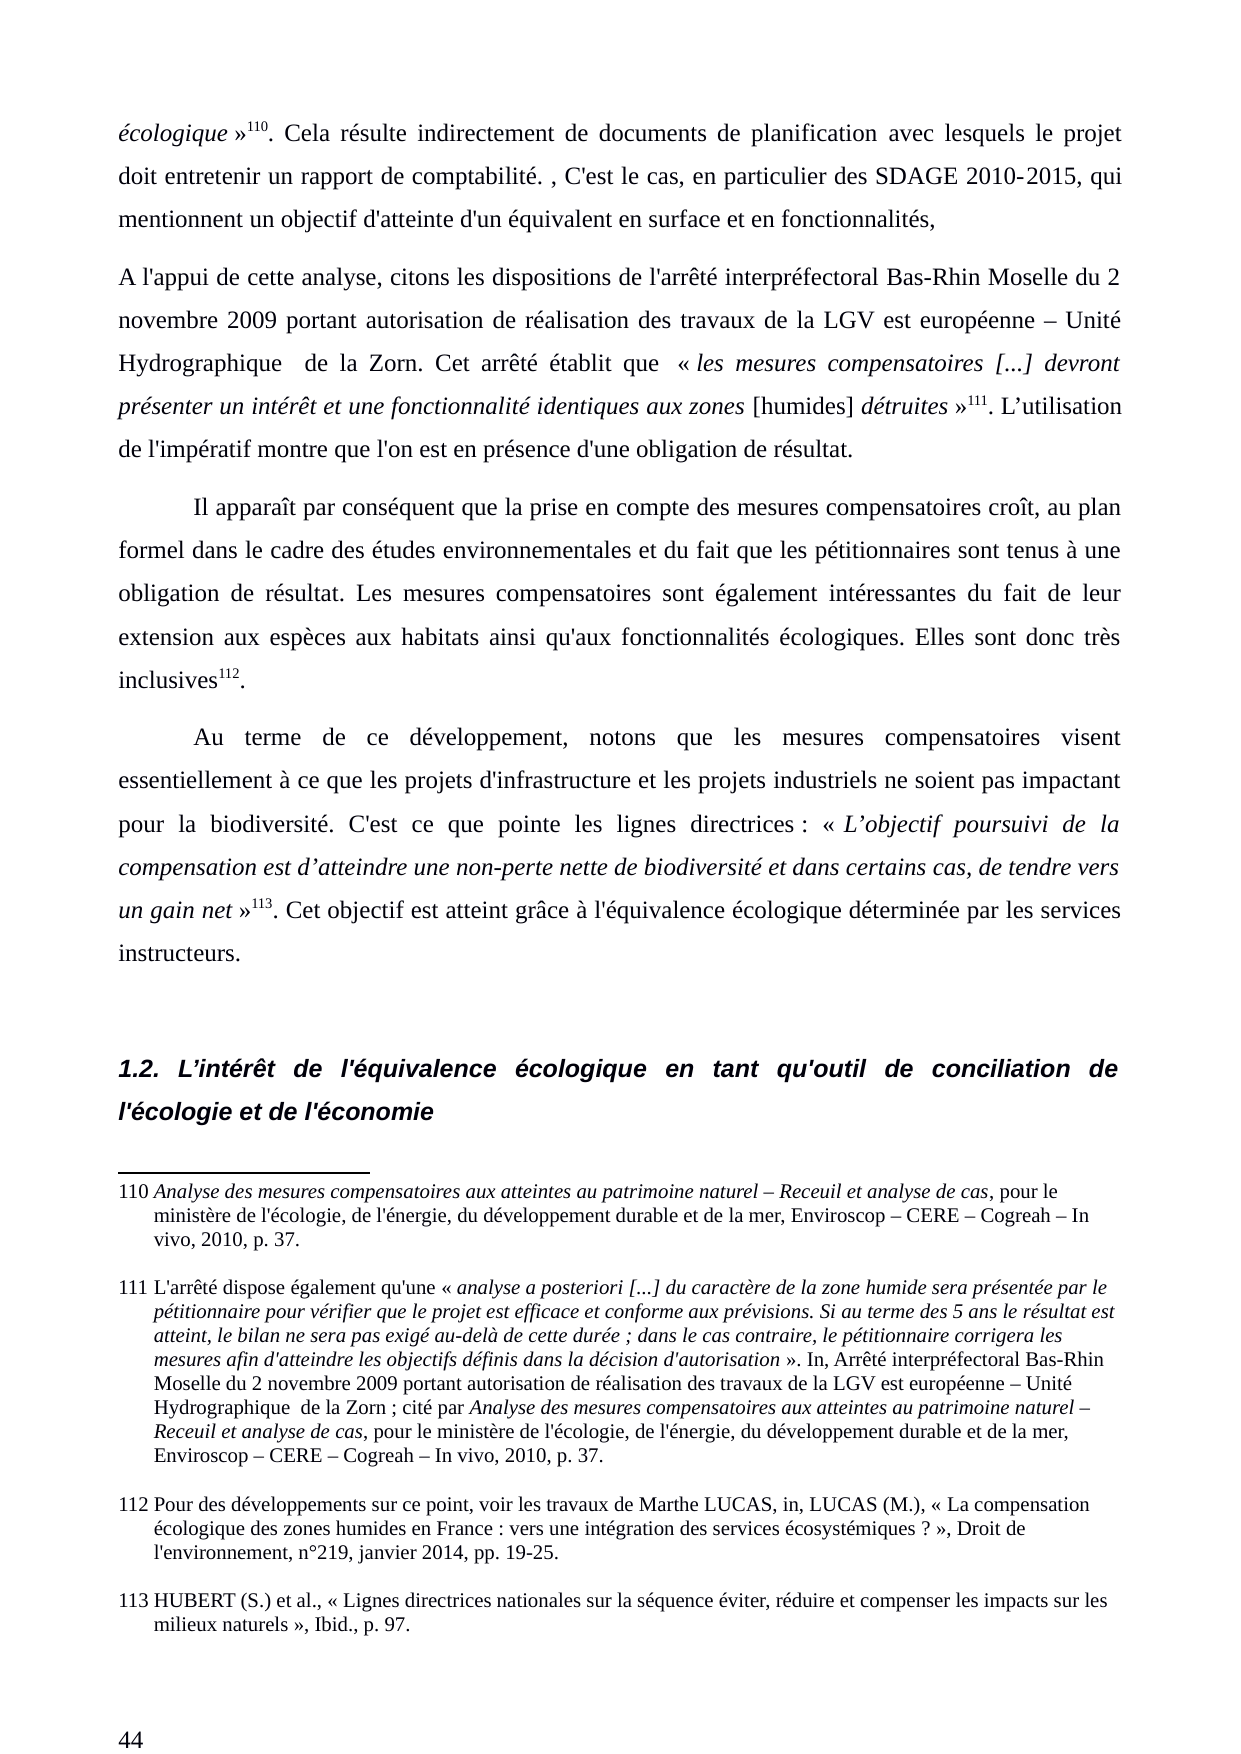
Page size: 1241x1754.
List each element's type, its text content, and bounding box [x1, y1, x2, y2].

text Pour des développements sur ce point, voir les travaux de Marthe LUCAS, in, LUCAS (M.), « La compensation écologique des zones humides en France : vers une intégration des services écosystémiques ? », Droit de l'environnement, n°219, janvier 2014, pp. 19-25. [118, 1491, 1122, 1564]
text L'arrêté dispose également qu'une « analyse a posteriori [...] du caractère de la zone humide sera présentée par le pétitionnaire pour vérifier que le projet est efficace et conforme aux prévisions. Si au terme des 5 ans le résultat est atteint, le bilan ne sera pas exigé au-delà de cette durée ; dans le cas contraire, le pétitionnaire corrigera les mesures afin d'atteindre les objectifs définis dans la décision d'autorisation ». In, Arrêté interpréfectoral Bas-Rhin Moselle du 2 novembre 2009 portant autorisation de réalisation des travaux de la LGV est européenne – Unité Hydrographique de la Zorn ; cité par Analyse des mesures compensatoires aux atteintes au patrimoine naturel – Receuil et analyse de cas, pour le ministère de l'écologie, de l'énergie, du développement durable et de la mer, Enviroscop – CERE – Cogreah – In vivo, 2010, p. 37. [118, 1275, 1122, 1467]
text Il apparaît par conséquent que la prise en compte des mesures compensatoires croît, au plan formel dans le cadre des études environnementales et du fait que les pétitionnaires sont tenus à une obligation de résultat. Les mesures compensatoires sont également intéressantes du fait de leur extension aux espèces aux habitats ainsi qu'aux fonctionnalités écologiques. Elles sont donc très inclusives. [118, 492, 1122, 693]
text Analyse des mesures compensatoires aux atteintes au patrimoine naturel – Receuil et analyse de cas, pour le ministère de l'écologie, de l'énergie, du développement durable et de la mer, Enviroscop – CERE – Cogreah – In vivo, 2010, p. 37. [118, 1179, 1122, 1251]
text Au terme de ce développement, notons que les mesures compensatoires visent essentiellement à ce que les projets d'infrastructure et les projets industriels ne soient pas impactant pour la biodiversité. C'est ce que pointe les lignes directrices : « L’objectif poursuivi de la compensation est d’atteindre une non-perte nette de biodiversité et dans certains cas, de tendre vers un gain net ». Cet objectif est atteint grâce à l'équivalence écologique déterminée par les services instructeurs. [118, 722, 1122, 967]
text On distingue habituellement deux types d'obligations : les obligations de moyens et les obligations de résultats. Dans le cadre des premières, le débiteur de l'obligation s'engage à mettre en œuvre, in abstracto, des mesures pour parvenir à exécuter son obligation. Il doit agir en bon père de famille. S'il ne parvient pas à exécuter son obligation, mais qu'il a tout mis en œuvre, sa responsabilité ne peut être engagée. Dans le cadre de l'obligation de résultat, le débiteur de l'obligation engage sa responsabilité s'il ne parvient pas au résultat convenu, à moins du fait d'un tiers ou d'un cas de force majeur. La nature des mesures compensatoires semble s'être transformée au fil de la pratique d'une obligation de moyen en obligation de résultat. Cela peut amener à considérer qu'il est « de plus en plus attendu un objectif d'atteinte d'un certain niveau écologique ». Cela résulte indirectement de documents de planification avec lesquels le projet doit entretenir un rapport de comptabilité. , C'est le cas, en particulier des SDAGE 2010-2015, qui mentionnent un objectif d'atteinte d'un équivalent en surface et en fonctionnalités, [118, 118, 1122, 233]
text 1.2. L’intérêt de l'équivalence écologique en tant qu'outil de conciliation de l'écologie et de l'économie [118, 1053, 1122, 1125]
text A l'appui de cette analyse, citons les dispositions de l'arrêté interpréfectoral Bas-Rhin Moselle du 2 novembre 2009 portant autorisation de réalisation des travaux de la LGV est européenne – Unité Hydrographique de la Zorn. Cet arrêté établit que « les mesures compensatoires [...] devront présenter un intérêt et une fonctionnalité identiques aux zones [humides] détruites ». L’utilisation de l'impératif montre que l'on est en présence d'une obligation de résultat. [118, 262, 1122, 463]
text HUBERT (S.) et al., « Lignes directrices nationales sur la séquence éviter, réduire et compenser les impacts sur les milieux naturels », Ibid., p. 97. [118, 1588, 1122, 1636]
